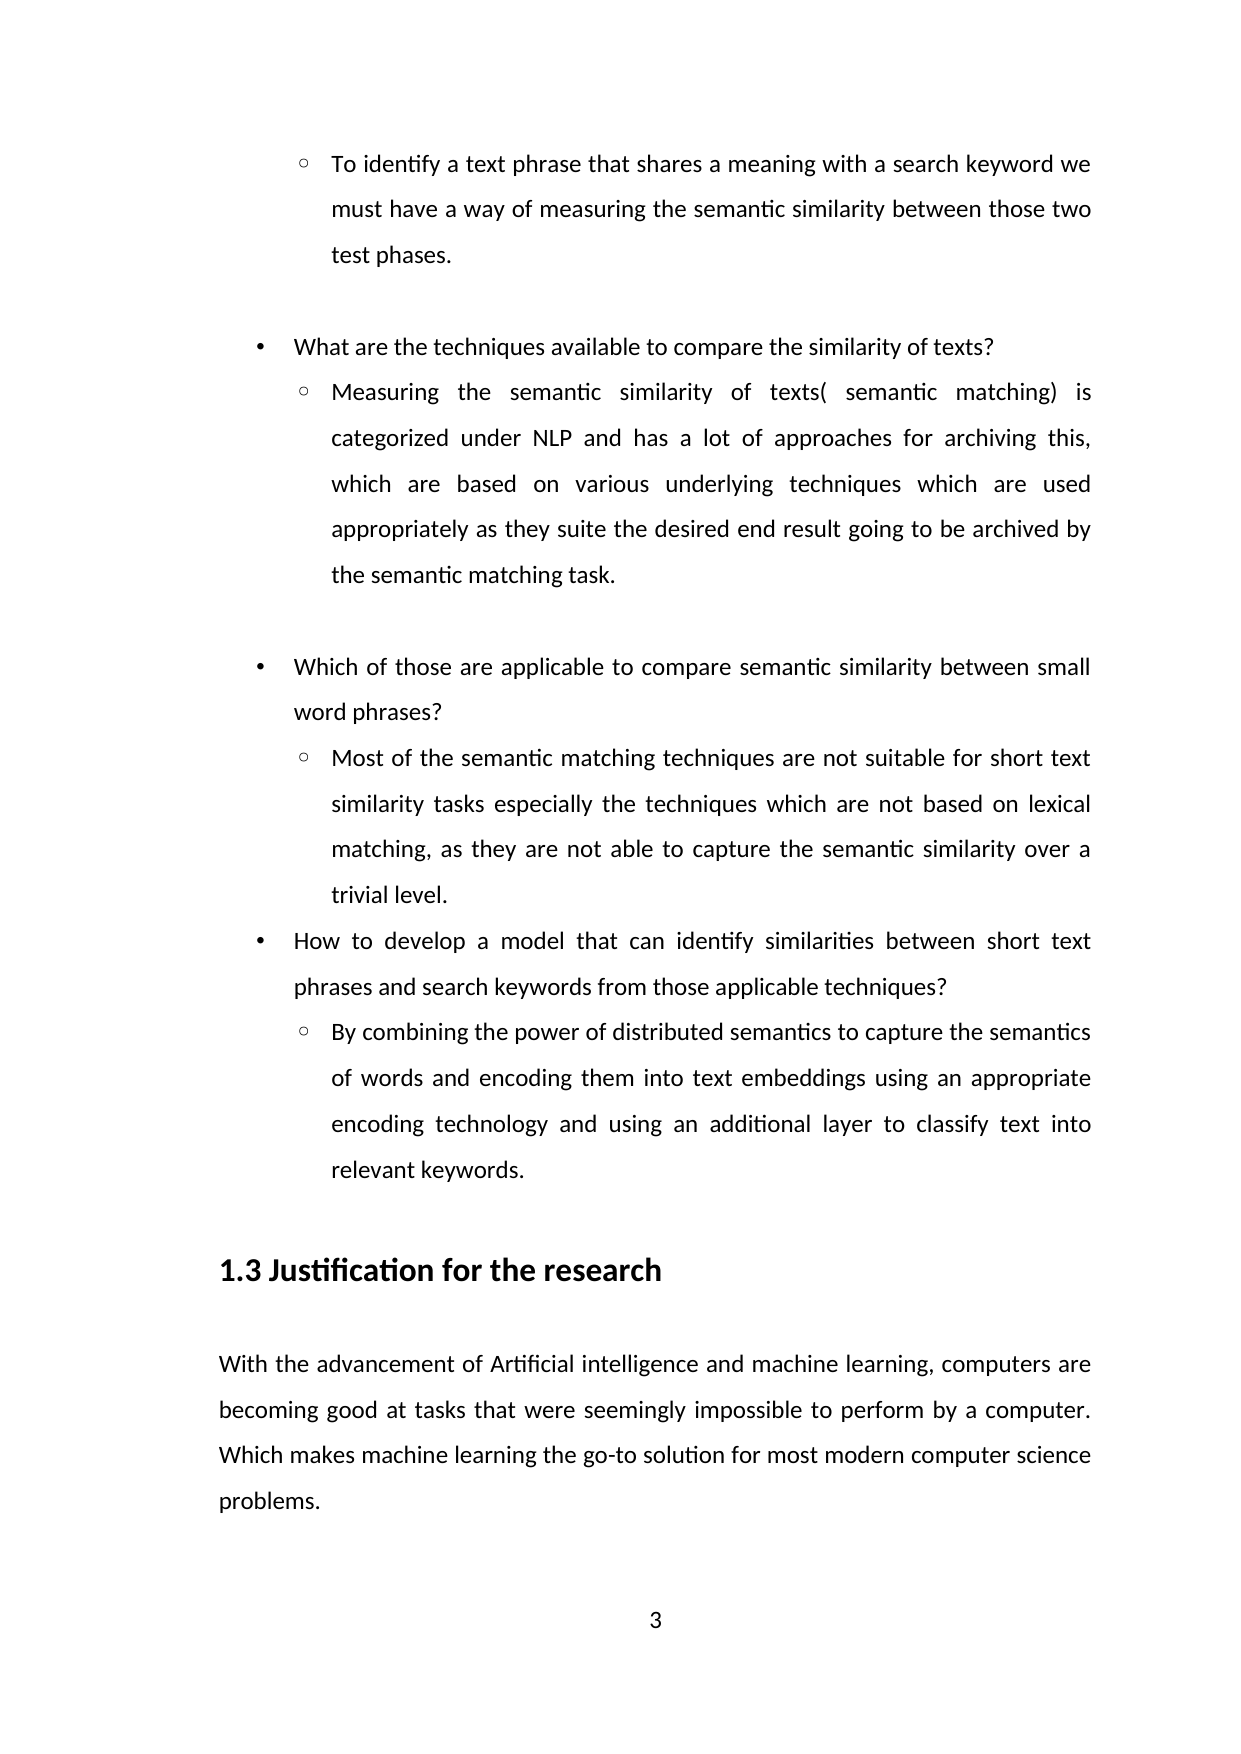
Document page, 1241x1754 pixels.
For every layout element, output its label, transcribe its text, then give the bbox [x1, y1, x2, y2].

list What are the techniques available to compare the similarity of texts? [256, 331, 1092, 361]
list How to develop a model that can identify similarities between short text phrases and search keywords from those applicable techniques? [256, 925, 1092, 1001]
list Which of those are applicable to compare semantic similarity between small word phrases? [256, 651, 1092, 727]
list Measuring the semantic similarity of texts( semantic matching) is categorized under NLP and has a lot of approaches for archiving this, which are based on various underlying techniques which are used appropriately as they suite the desired end result going to be archived by the semantic matching task. [293, 376, 1092, 590]
subtitle 1.3 Justification for the research [218, 1249, 1092, 1290]
list Most of the semantic matching techniques are not suitable for short text similarity tasks especially the techniques which are not based on lexical matching, as they are not able to capture the semantic similarity over a trivial level. [293, 742, 1092, 910]
list By combining the power of distributed semantics to capture the semantics of words and encoding them into text embeddings using an appropriate encoding technology and using an additional layer to classify text into relevant keywords. [293, 1017, 1092, 1184]
list To identify a text phrase that shares a meaning with a search keyword we must have a way of measuring the semantic similarity between those two test phases. [293, 148, 1092, 270]
text With the advancement of Artificial intelligence and machine learning, computers are becoming good at tasks that were seemingly impossible to perform by a computer. Which makes machine learning the go-to solution for most modern computer science problems. [218, 1348, 1092, 1516]
